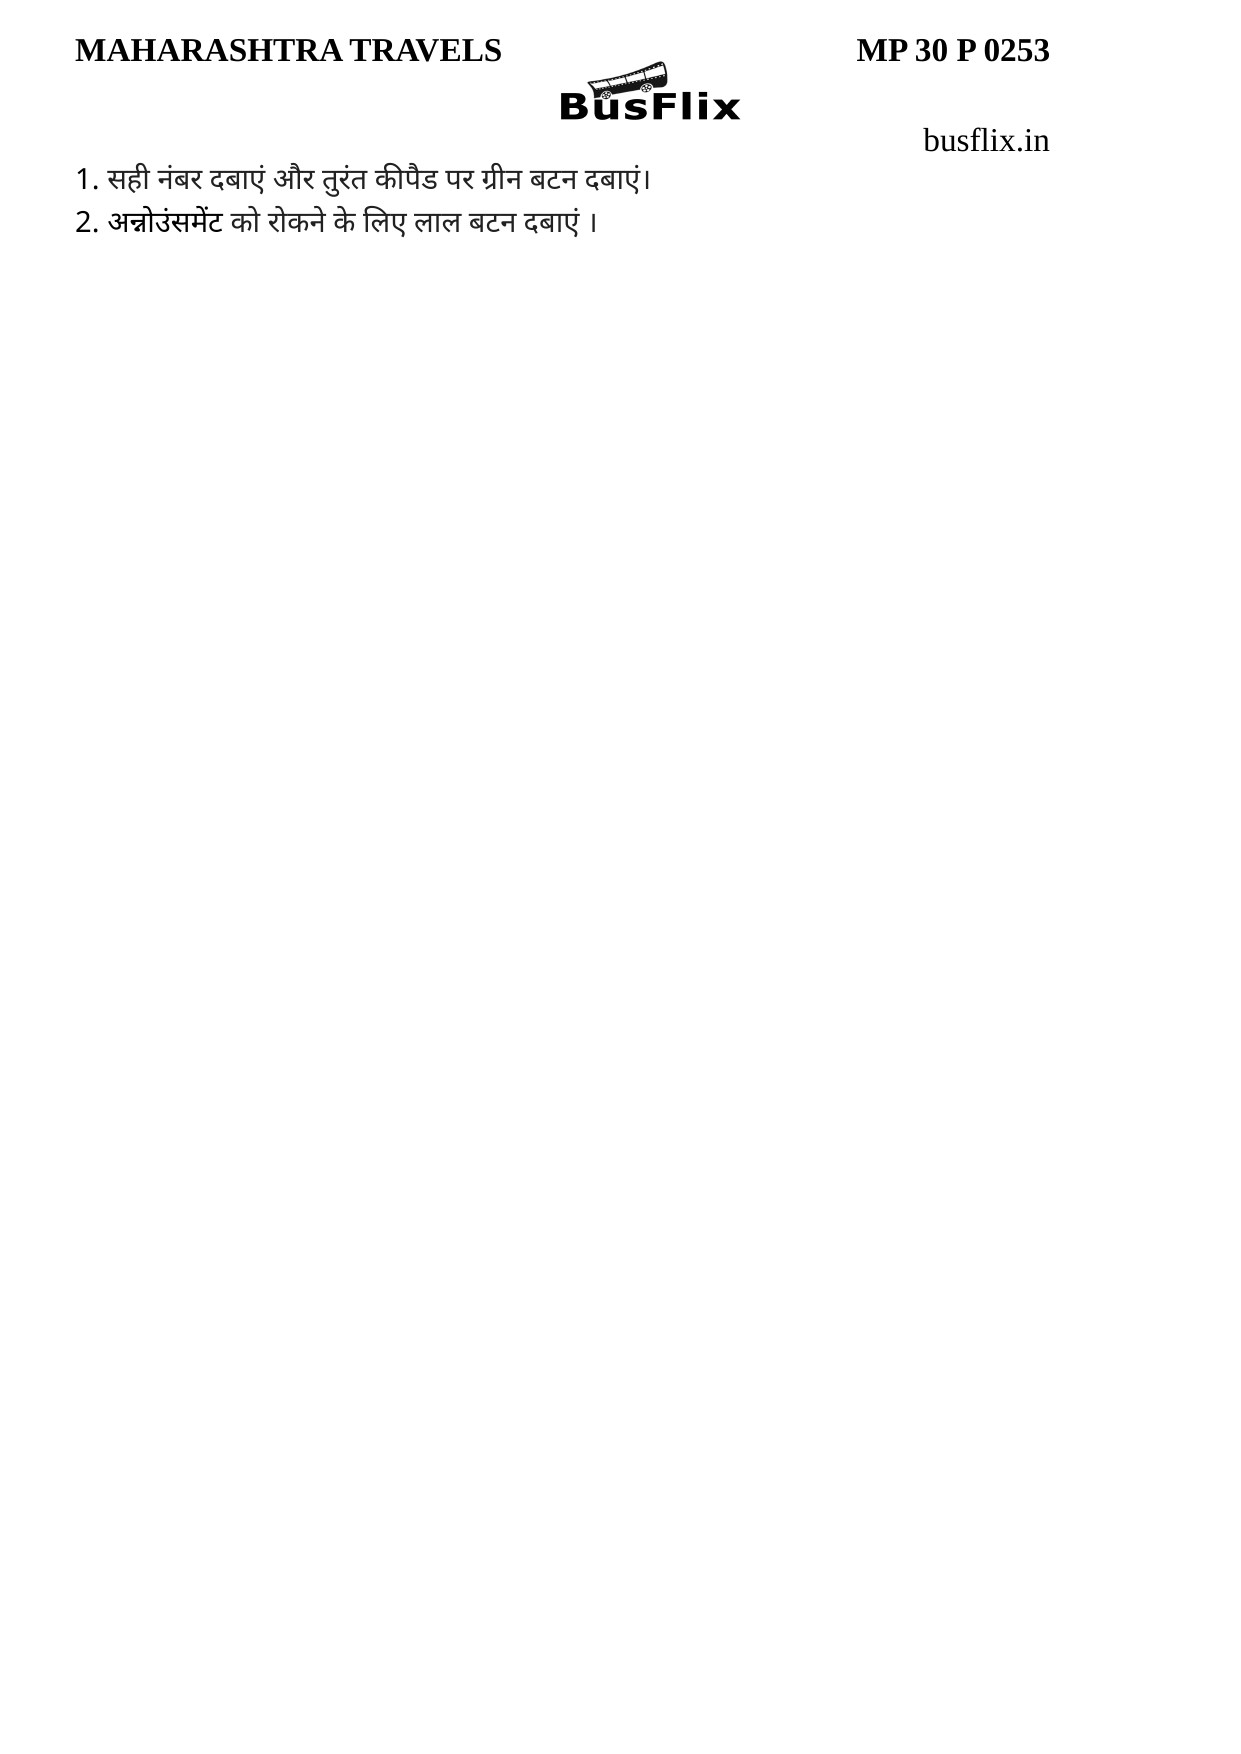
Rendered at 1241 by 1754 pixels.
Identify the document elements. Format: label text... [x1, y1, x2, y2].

text 2. अन्नोउंसमेंट को रोकने के लिए लाल बटन दबाएं । [75, 201, 1165, 244]
text [214, 634, 711, 826]
text 1. सही नंबर दबाएं और तुरंत कीपैड पर ग्रीन बटन दबाएं। [75, 158, 1165, 201]
text [150, 258, 656, 504]
